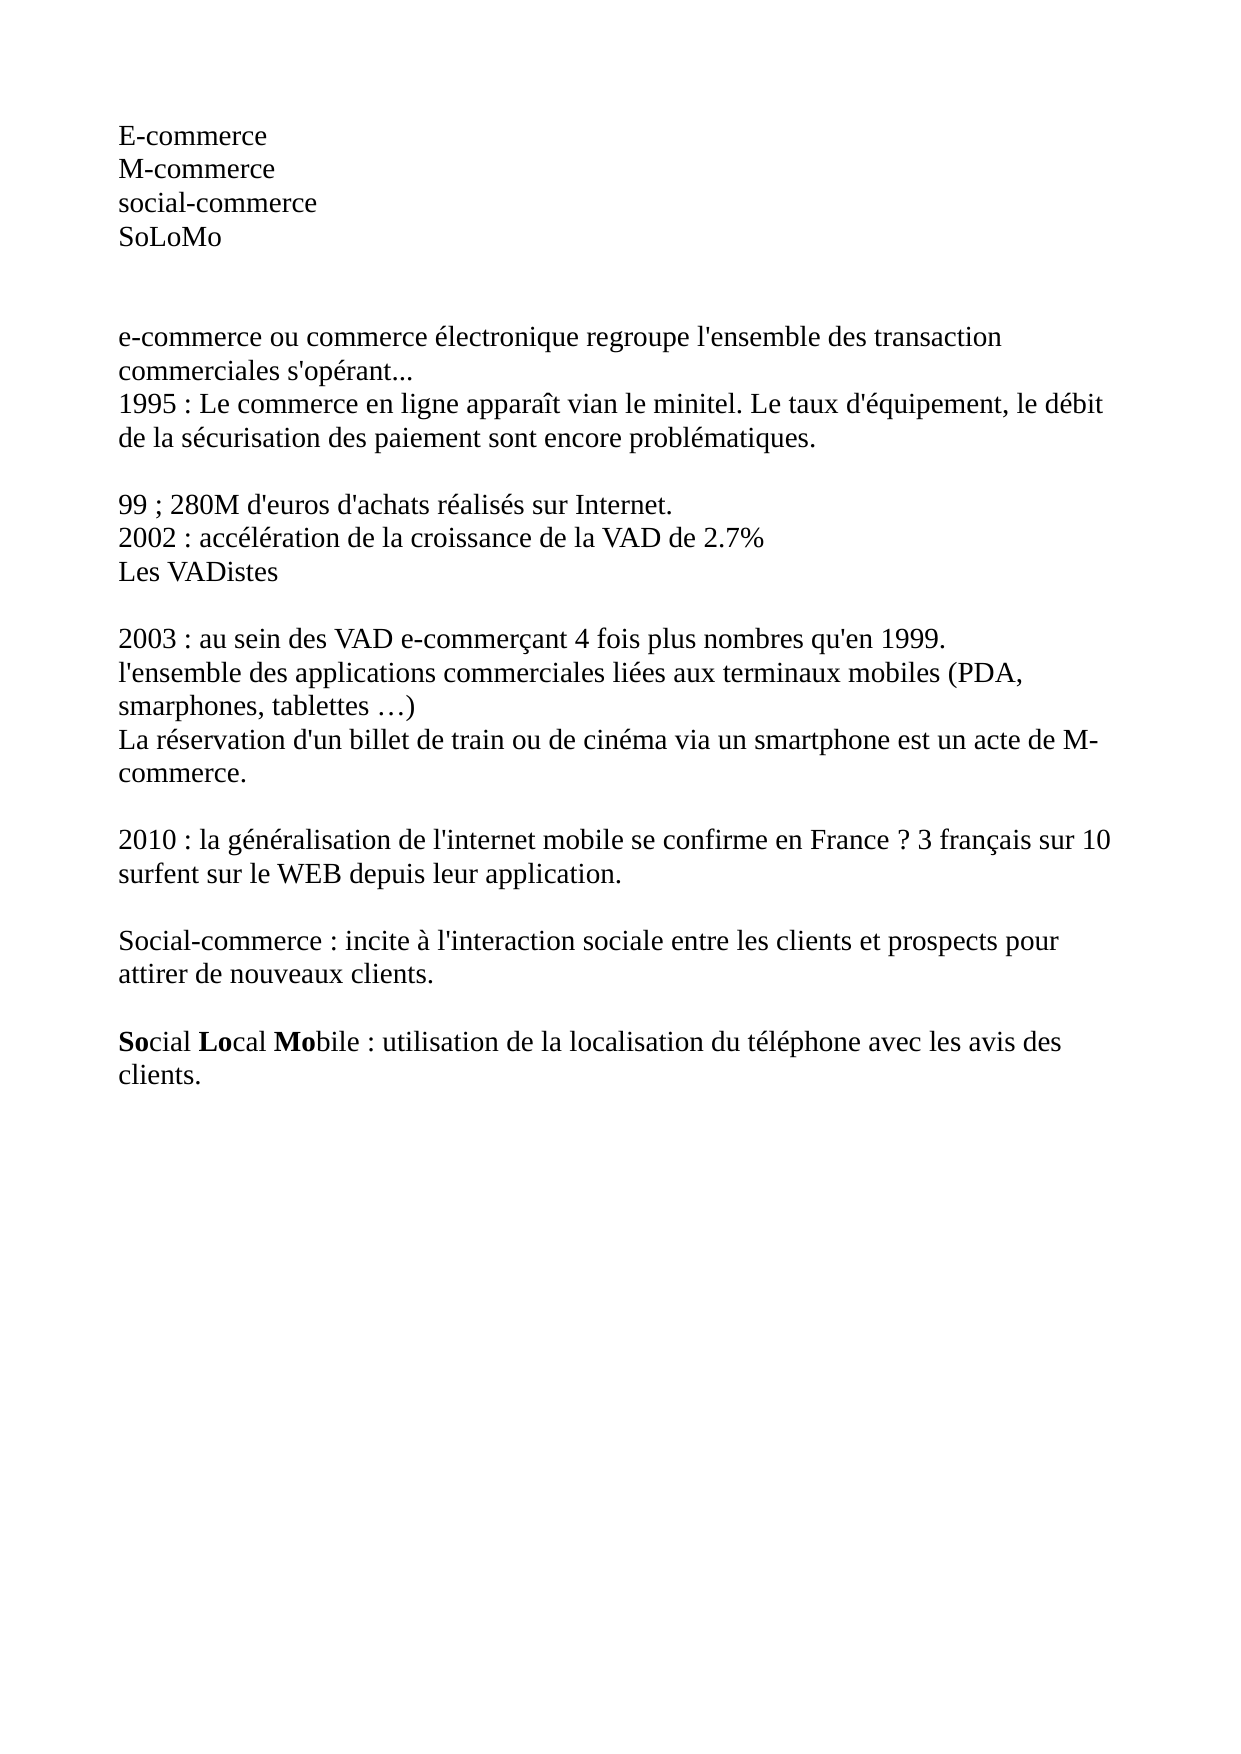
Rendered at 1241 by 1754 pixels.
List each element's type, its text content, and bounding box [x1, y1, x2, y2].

text SoLoMo [118, 219, 1122, 252]
text 1995 : Le commerce en ligne apparaît vian le minitel. Le taux d'équipement, le débit de la sécurisation des paiement sont encore problématiques. [118, 386, 1122, 453]
text Social-commerce : incite à l'interaction sociale entre les clients et prospects pour attirer de nouveaux clients. [118, 923, 1122, 990]
text La réservation d'un billet de train ou de cinéma via un smartphone est un acte de M-commerce. [118, 722, 1122, 789]
text M-commerce [118, 152, 1122, 185]
text E-commerce [118, 118, 1122, 152]
text 99 ; 280M d'euros d'achats réalisés sur Internet. [118, 487, 1122, 521]
text 2002 : accélération de la croissance de la VAD de 2.7% [118, 521, 1122, 554]
text social-commerce [118, 185, 1122, 219]
text 2010 : la généralisation de l'internet mobile se confirme en France ? 3 français sur 10 surfent sur le WEB depuis leur application. [118, 822, 1122, 889]
text Les VADistes [118, 554, 1122, 588]
text Social Local Mobile : utilisation de la localisation du téléphone avec les avis des clients. [118, 1024, 1122, 1091]
text 2003 : au sein des VAD e-commerçant 4 fois plus nombres qu'en 1999. [118, 621, 1122, 655]
text e-commerce ou commerce électronique regroupe l'ensemble des transaction commerciales s'opérant... [118, 319, 1122, 386]
text l'ensemble des applications commerciales liées aux terminaux mobiles (PDA, smarphones, tablettes …) [118, 655, 1122, 722]
